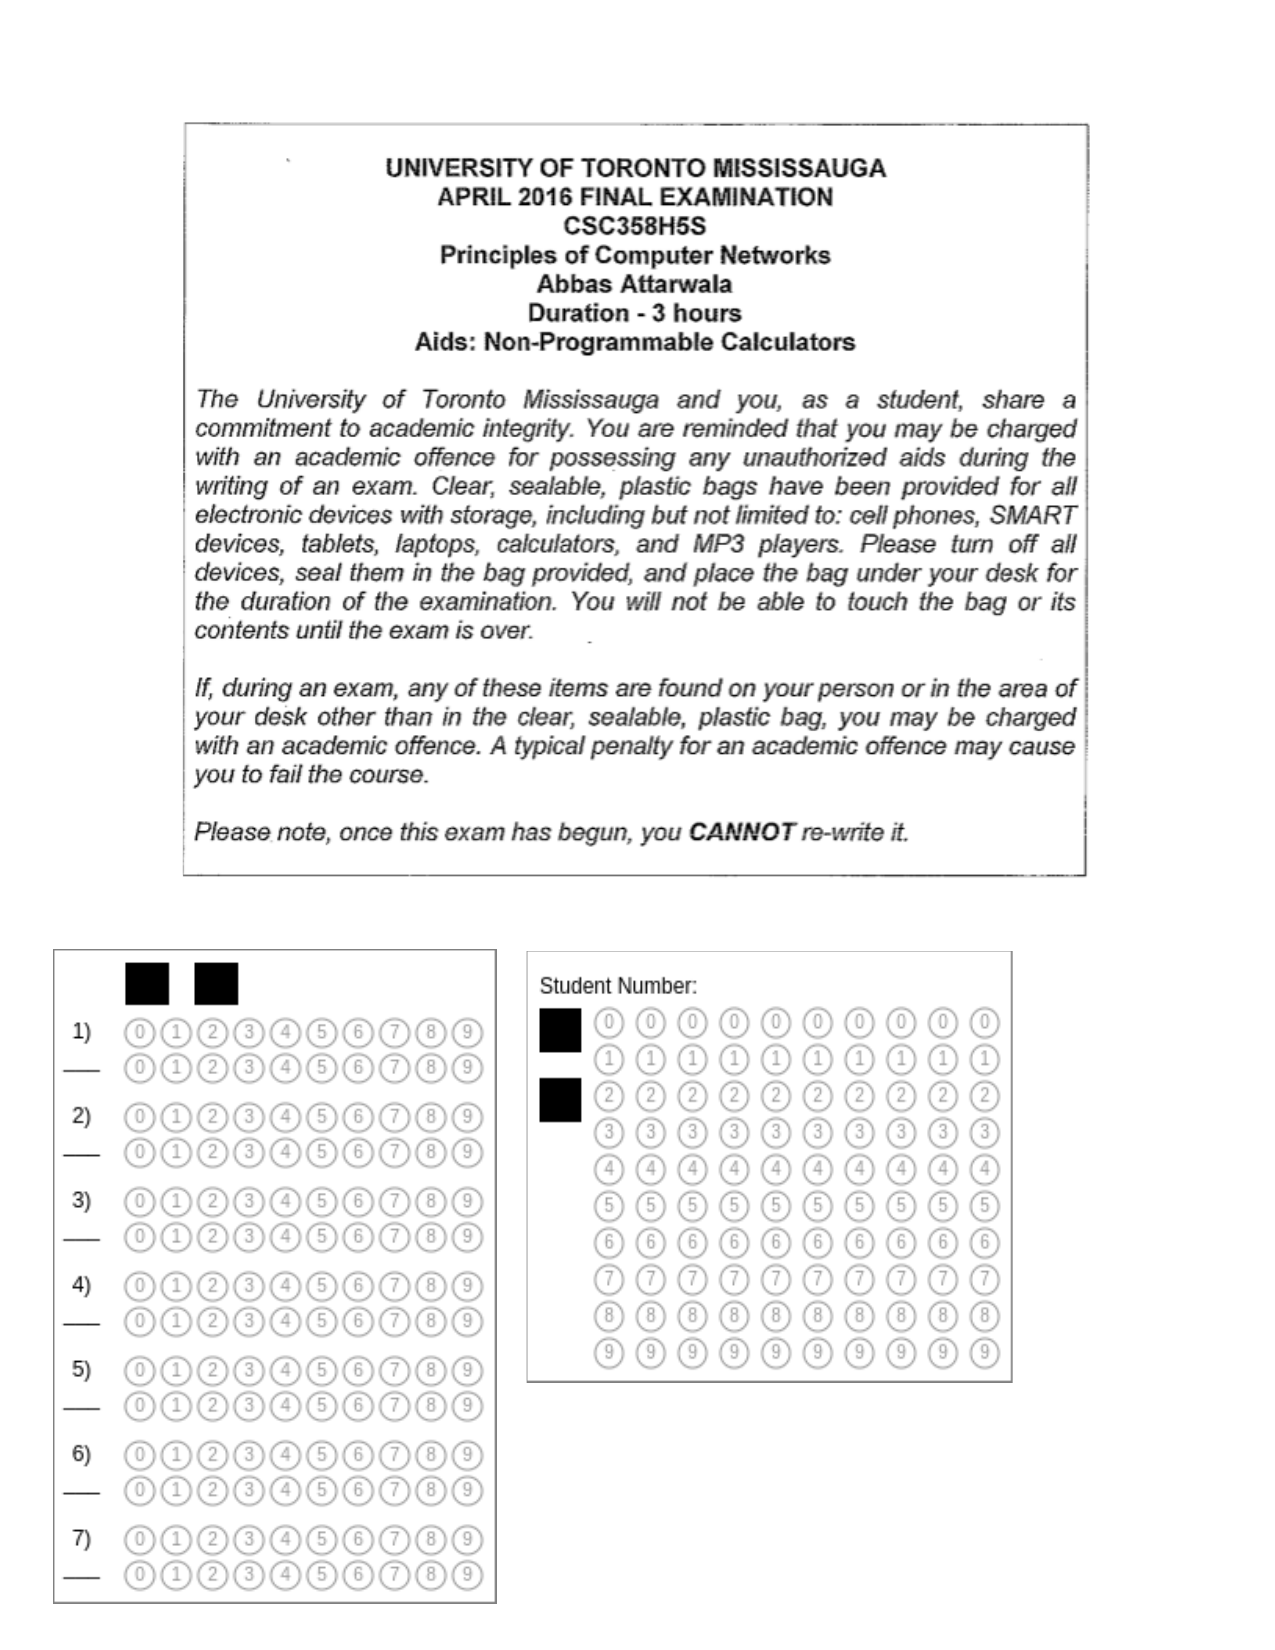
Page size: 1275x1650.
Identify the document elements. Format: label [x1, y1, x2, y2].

picture [526, 951, 1013, 1383]
picture [53, 949, 497, 1604]
picture [182, 118, 1093, 889]
